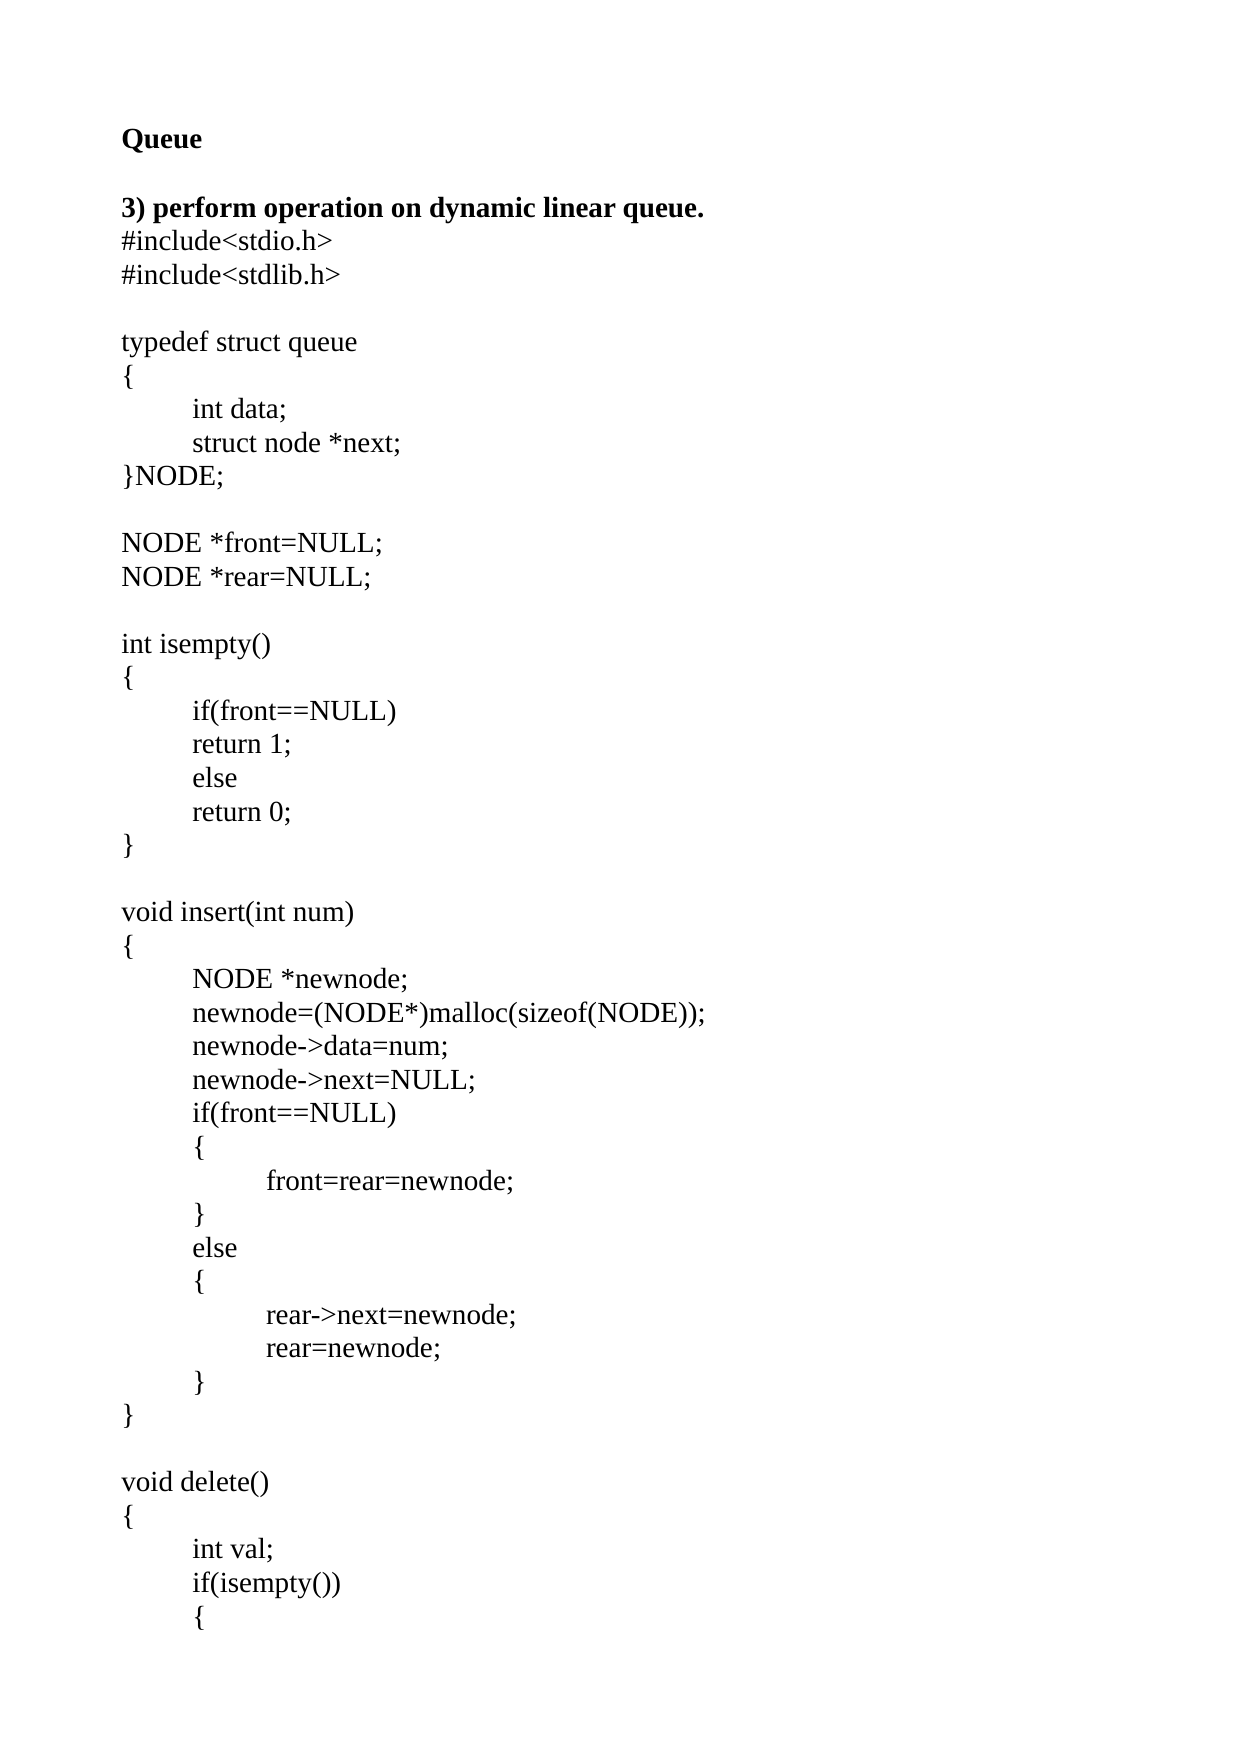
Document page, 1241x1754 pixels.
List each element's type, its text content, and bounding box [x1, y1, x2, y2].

text newnode=(NODE*)malloc(sizeof(NODE)); [118, 995, 1122, 1028]
text { [118, 358, 1122, 391]
text rear->next=newnode; [118, 1297, 1122, 1330]
text NODE *front=NULL; [118, 525, 1122, 559]
text else [118, 1230, 1122, 1263]
text rear=newnode; [118, 1330, 1122, 1364]
text { [118, 1498, 1122, 1532]
text int val; [118, 1532, 1122, 1565]
text struct node *next; [118, 425, 1122, 458]
text } [118, 1397, 1122, 1431]
text return 0; [118, 794, 1122, 827]
text else [118, 760, 1122, 794]
text { [118, 928, 1122, 961]
text { [118, 1263, 1122, 1297]
text int isempty() [118, 626, 1122, 659]
text } [118, 1364, 1122, 1397]
text } [118, 827, 1122, 861]
text newnode->next=NULL; [118, 1062, 1122, 1096]
text typedef struct queue [118, 324, 1122, 358]
text void insert(int num) [118, 894, 1122, 928]
text return 1; [118, 727, 1122, 760]
text { [118, 1599, 1122, 1635]
text NODE *rear=NULL; [118, 559, 1122, 592]
text #include<stdio.h> [118, 223, 1122, 257]
text }NODE; [118, 458, 1122, 492]
text #include<stdlib.h> [118, 257, 1122, 291]
text { [118, 659, 1122, 693]
text front=rear=newnode; [118, 1163, 1122, 1196]
text { [118, 1129, 1122, 1163]
text newnode->data=num; [118, 1028, 1122, 1062]
text NODE *newnode; [118, 961, 1122, 995]
text if(isempty()) [118, 1565, 1122, 1599]
text if(front==NULL) [118, 693, 1122, 727]
text if(front==NULL) [118, 1096, 1122, 1129]
text 3) perform operation on dynamic linear queue. [118, 187, 1122, 223]
text void delete() [118, 1464, 1122, 1498]
text } [118, 1196, 1122, 1230]
text int data; [118, 391, 1122, 425]
